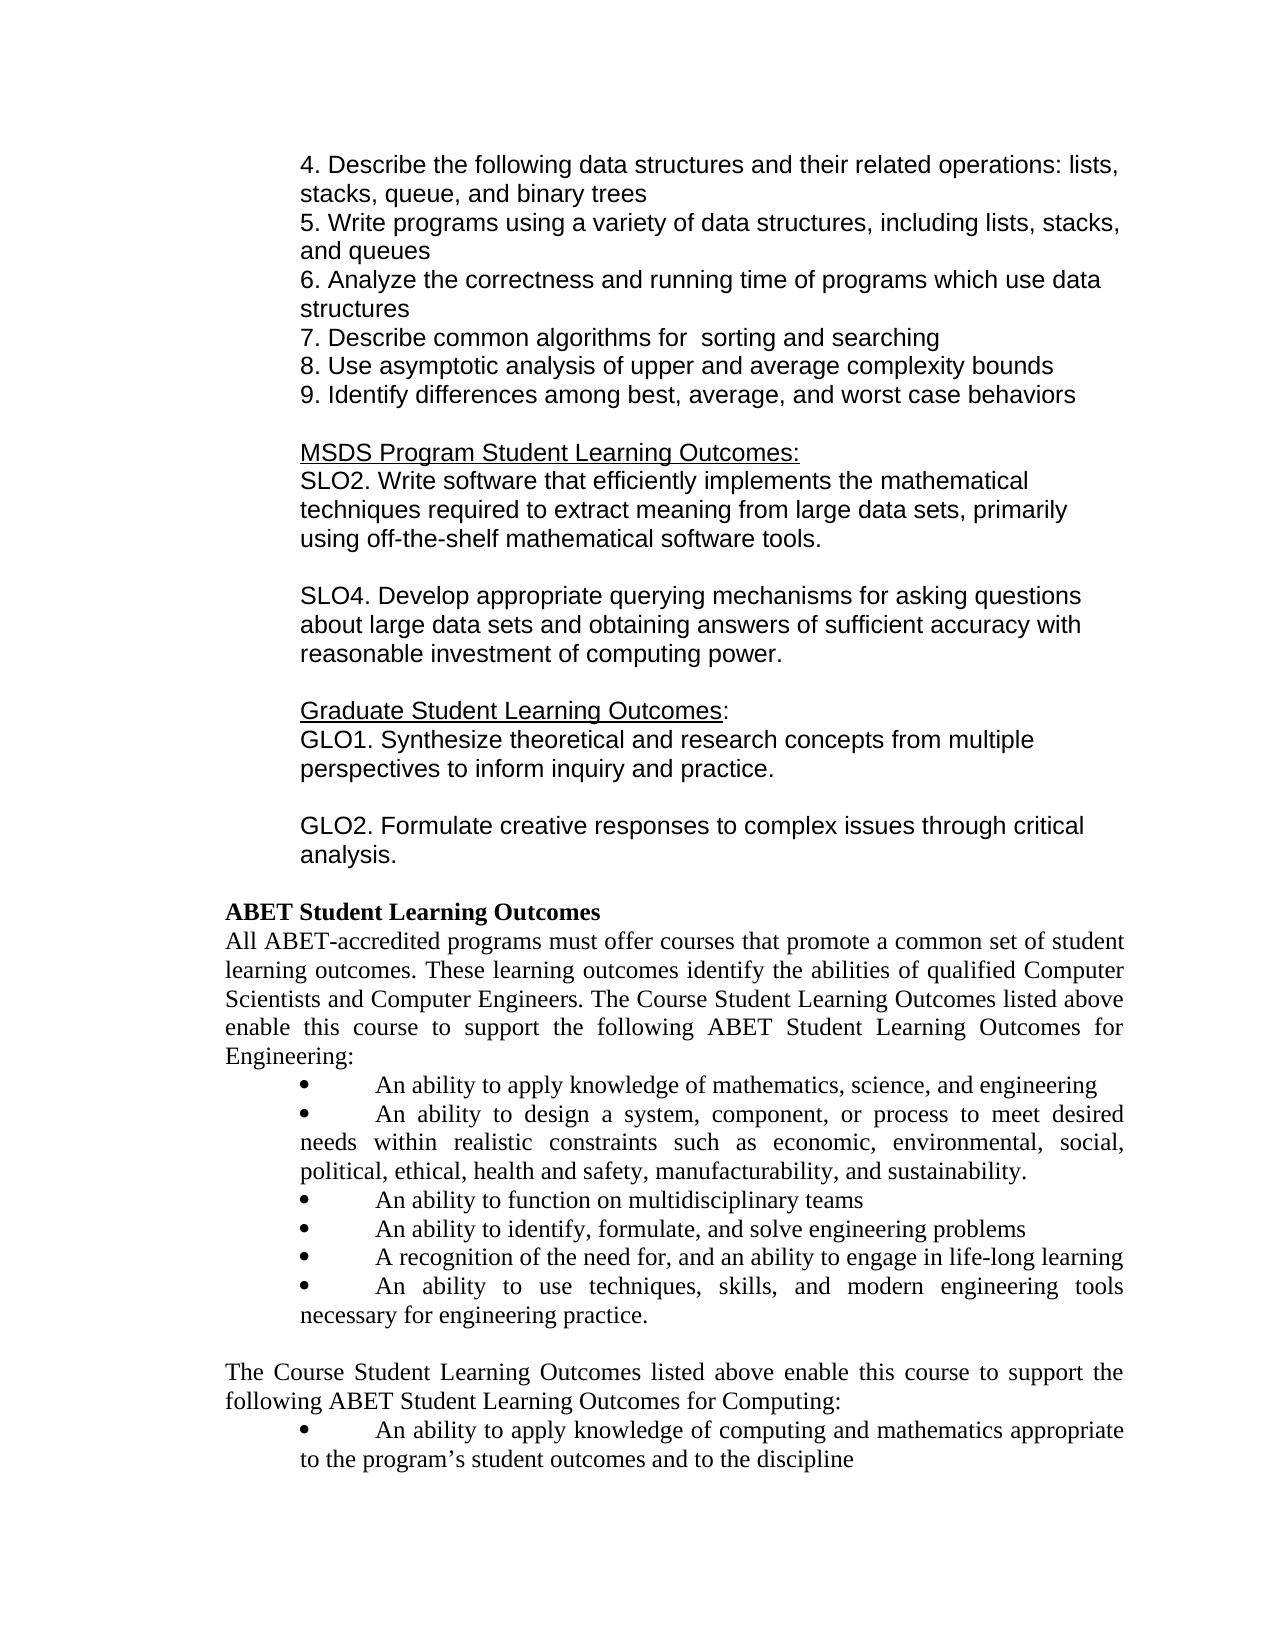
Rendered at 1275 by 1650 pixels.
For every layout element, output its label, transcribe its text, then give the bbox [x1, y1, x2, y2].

text 6. Analyze the correctness and running time of programs which use data structures [300, 265, 1125, 322]
list An ability to function on multidisciplinary teams [300, 1185, 1125, 1214]
list A recognition of the need for, and an ability to engage in life-long learning [300, 1242, 1125, 1271]
text All ABET-accredited programs must offer courses that promote a common set of student learning outcomes. These learning outcomes identify the abilities of qualified Computer Scientists and Computer Engineers. The Course Student Learning Outcomes listed above enable this course to support the following ABET Student Learning Outcomes for Engineering: [225, 926, 1125, 1070]
list An ability to apply knowledge of computing and mathematics appropriate to the program’s student outcomes and to the discipline [300, 1415, 1125, 1472]
text 9. Identify differences among best, average, and worst case behaviors [300, 380, 1125, 409]
list An ability to apply knowledge of mathematics, science, and engineering [300, 1070, 1125, 1099]
list An ability to design a system, component, or process to meet desired needs within realistic constraints such as economic, environmental, social, political, ethical, health and safety, manufacturability, and sustainability. [300, 1099, 1125, 1185]
text MSDS Program Student Learning Outcomes: SLO2. Write software that efficiently implements the mathematical techniques required to extract meaning from large data sets, primarily using off-the-shelf mathematical software tools. [300, 437, 1125, 552]
text ABET Student Learning Outcomes [225, 897, 1125, 926]
text 7. Describe common algorithms for sorting and searching [300, 322, 1125, 351]
text SLO4. Develop appropriate querying mechanisms for asking questions about large data sets and obtaining answers of sufficient accuracy with reasonable investment of computing power. [300, 581, 1125, 667]
text 4. Describe the following data structures and their related operations: lists, stacks, queue, and binary trees [300, 150, 1125, 207]
text 8. Use asymptotic analysis of upper and average complexity bounds [300, 351, 1125, 380]
text Graduate Student Learning Outcomes: GLO1. Synthesize theoretical and research concepts from multiple perspectives to inform inquiry and practice. [300, 696, 1125, 782]
text GLO2. Formulate creative responses to complex issues through critical analysis. [300, 811, 1125, 869]
text 5. Write programs using a variety of data structures, including lists, stacks, and queues [300, 207, 1125, 265]
list An ability to use techniques, skills, and modern engineering tools necessary for engineering practice. [300, 1271, 1125, 1329]
list An ability to identify, formulate, and solve engineering problems [300, 1214, 1125, 1242]
text The Course Student Learning Outcomes listed above enable this course to support the following ABET Student Learning Outcomes for Computing: [225, 1357, 1125, 1415]
